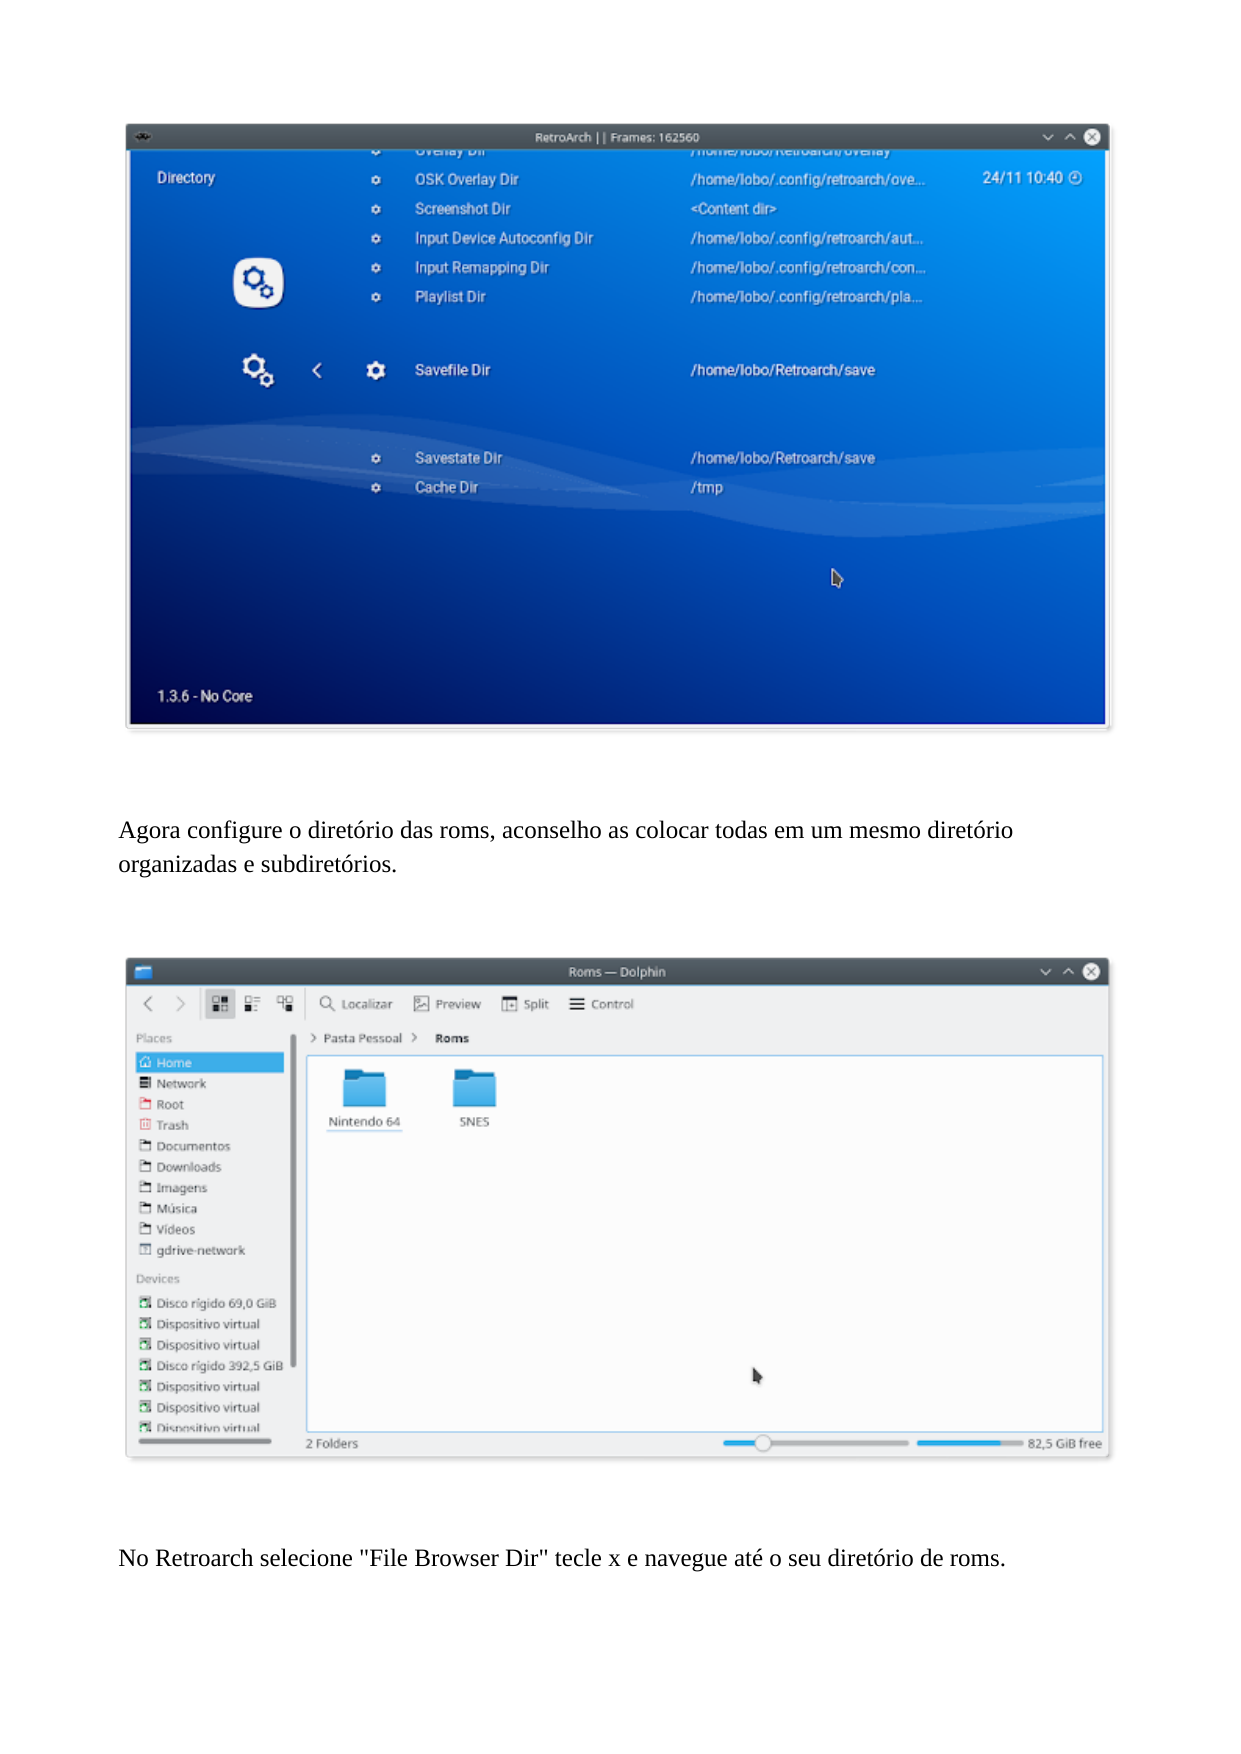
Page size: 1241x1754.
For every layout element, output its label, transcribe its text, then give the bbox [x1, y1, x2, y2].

text Agora configure o diretório das roms, aconselho as colocar todas em um mesmo diretório organizadas e subdiretórios. [118, 815, 1122, 878]
text No Retroarch selecione "File Browser Dir" tecle x e navegue até o seu diretório de roms. [118, 1543, 1122, 1572]
picture [120, 118, 1121, 740]
picture [120, 952, 1121, 1469]
